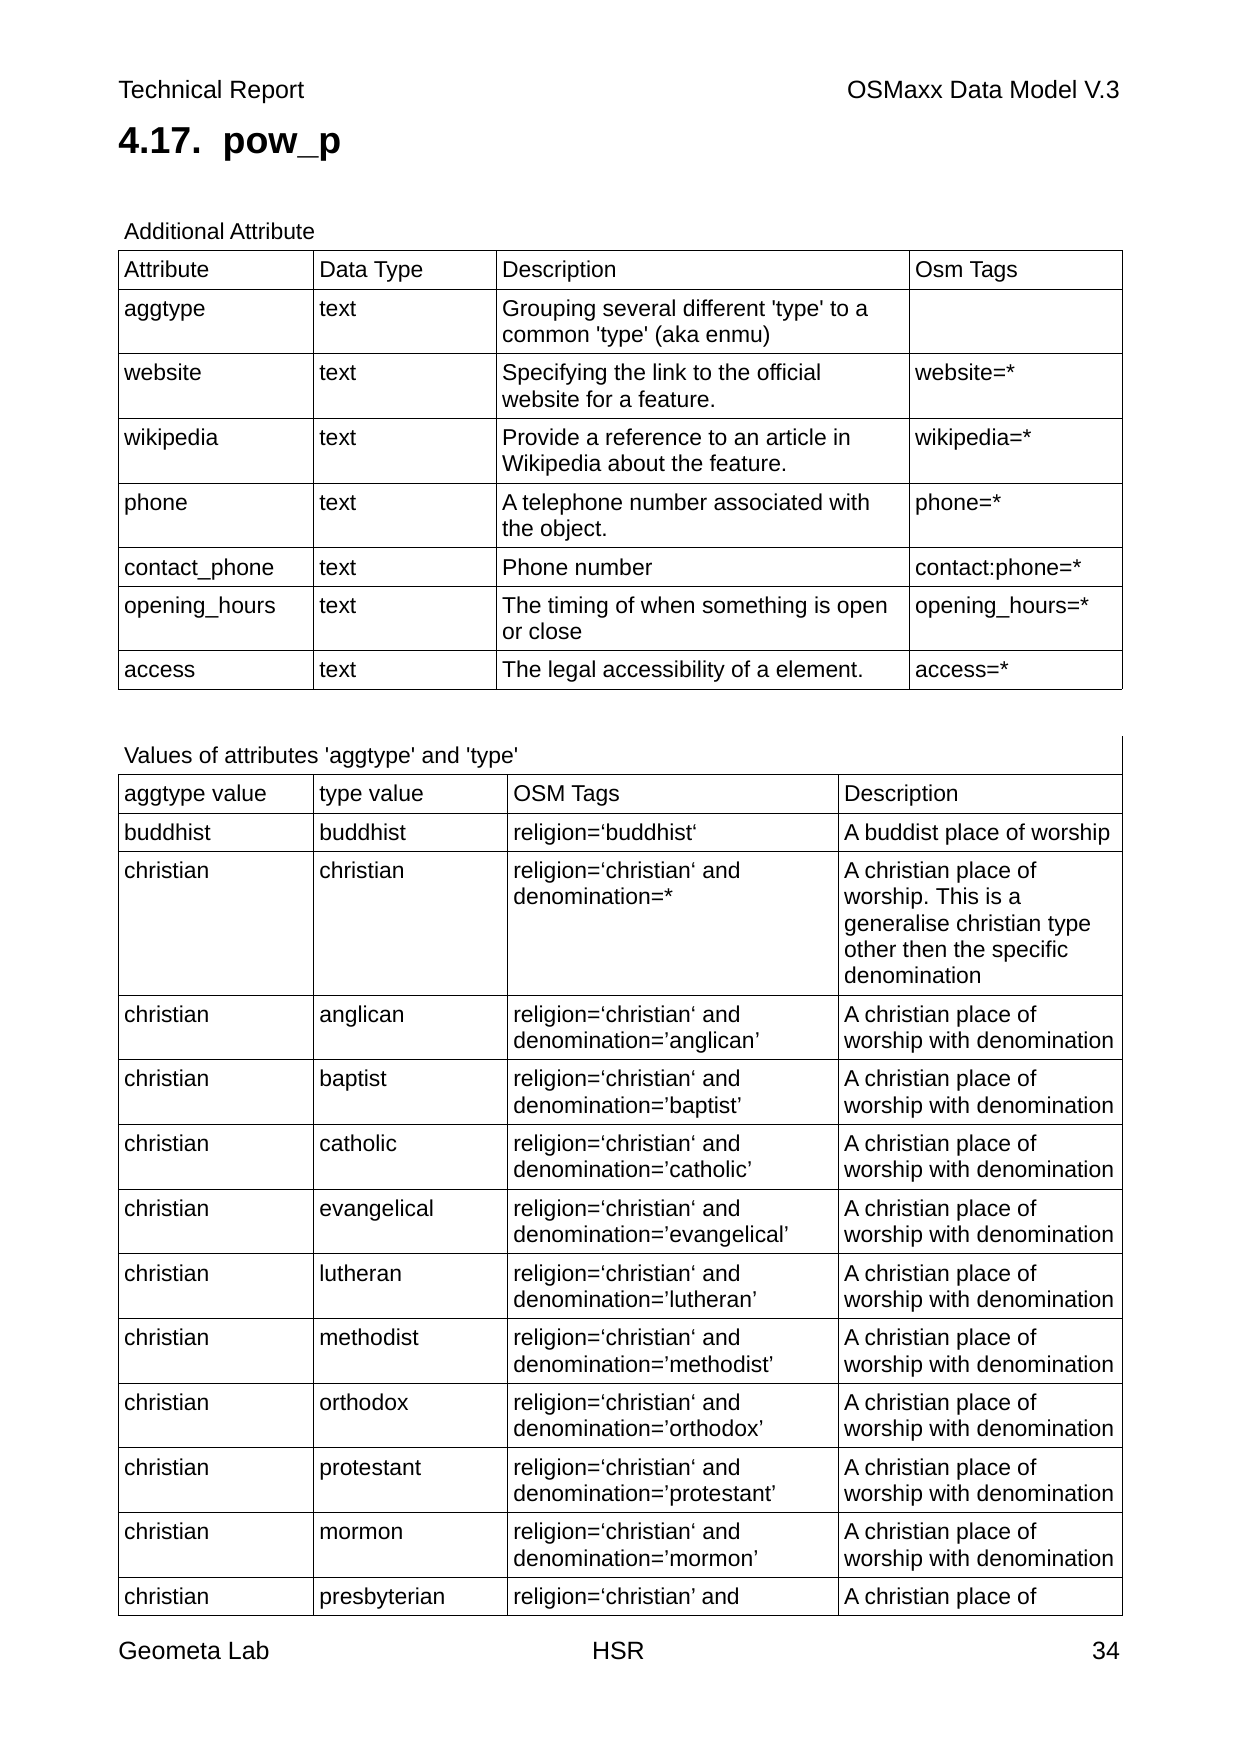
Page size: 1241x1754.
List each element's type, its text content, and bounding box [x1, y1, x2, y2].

table_cell religion=‘christian‘ and denomination=’catholic’ [508, 1125, 838, 1188]
table_cell A christian place of worship with denomination [839, 1254, 1122, 1318]
table_cell christian [119, 852, 313, 994]
table_cell Provide a reference to an article in Wikipedia about the feature. [497, 419, 909, 482]
table_cell anglican [314, 996, 507, 1059]
table_cell A christian place of worship with denomination [839, 996, 1122, 1059]
table_cell The legal accessibility of a element. [497, 651, 909, 688]
table_cell religion=‘christian‘ and denomination=* [508, 852, 838, 994]
table_cell religion=‘christian‘ and denomination=’methodist’ [508, 1319, 838, 1383]
table_cell text [314, 419, 496, 482]
table_cell protestant [314, 1448, 507, 1512]
table_cell catholic [314, 1125, 507, 1188]
table_cell A buddist place of worship [839, 814, 1122, 851]
table_cell A christian place of worship with denomination [839, 1060, 1122, 1124]
table_cell religion=‘christian‘ and denomination=’anglican’ [508, 996, 838, 1059]
table_cell text [314, 354, 496, 418]
table_cell phone=* [910, 484, 1122, 547]
table_cell access=* [910, 651, 1122, 688]
table_cell presbyterian [314, 1578, 507, 1615]
table_cell mormon [314, 1513, 507, 1577]
table_cell christian [119, 1448, 313, 1512]
table_cell orthodox [314, 1384, 507, 1447]
table_cell text [314, 651, 496, 688]
table_cell aggtype value [119, 775, 313, 812]
table_cell Grouping several different 'type' to a common 'type' (aka enmu) [497, 290, 909, 353]
table_cell christian [119, 1190, 313, 1253]
table_cell website [119, 354, 313, 418]
table_cell A christian place of worship with denomination [839, 1448, 1122, 1512]
table_cell text [314, 587, 496, 650]
table_cell christian [119, 996, 313, 1059]
table_cell buddhist [314, 814, 507, 851]
table_cell contact:phone=* [910, 548, 1122, 586]
table_cell Phone number [497, 548, 909, 586]
table_cell christian [119, 1125, 313, 1188]
table_cell Description [497, 251, 909, 288]
table_cell Data Type [314, 251, 496, 288]
table_cell religion=‘christian’ and [508, 1578, 838, 1615]
table_cell A telephone number associated with the object. [497, 484, 909, 547]
table_cell access [119, 651, 313, 688]
table_cell type value [314, 775, 507, 812]
table_cell methodist [314, 1319, 507, 1383]
table_cell contact_phone [119, 548, 313, 586]
table_cell lutheran [314, 1254, 507, 1318]
table_cell religion=‘christian‘ and denomination=’orthodox’ [508, 1384, 838, 1447]
table_cell religion=‘christian‘ and denomination=’protestant’ [508, 1448, 838, 1512]
table_cell religion=‘christian‘ and denomination=’lutheran’ [508, 1254, 838, 1318]
table_cell christian [119, 1384, 313, 1447]
table_cell website=* [910, 354, 1122, 418]
table_cell [910, 290, 1122, 353]
table_cell Specifying the link to the official website for a feature. [497, 354, 909, 418]
table_cell A christian place of worship with denomination [839, 1384, 1122, 1447]
table_cell religion=‘buddhist‘ [508, 814, 838, 851]
table_cell christian [119, 1513, 313, 1577]
subtitle pow_p [118, 118, 1122, 161]
table_cell buddhist [119, 814, 313, 851]
table_cell OSM Tags [508, 775, 838, 812]
table_cell text [314, 484, 496, 547]
table_cell wikipedia=* [910, 419, 1122, 482]
table_cell A christian place of [839, 1578, 1122, 1615]
table_cell opening_hours=* [910, 587, 1122, 650]
table_cell Description [839, 775, 1122, 812]
table_cell christian [119, 1254, 313, 1318]
table_cell text [314, 548, 496, 586]
table_header Values of attributes 'aggtype' and 'type' [118, 736, 1122, 774]
table_cell religion=‘christian‘ and denomination=’evangelical’ [508, 1190, 838, 1253]
table_cell christian [119, 1319, 313, 1383]
table_cell A christian place of worship. This is a generalise christian type other then the specific denomination [839, 852, 1122, 994]
table_header Additional Attribute [118, 212, 1122, 250]
table_cell A christian place of worship with denomination [839, 1513, 1122, 1577]
table_cell Osm Tags [910, 251, 1122, 288]
table_cell aggtype [119, 290, 313, 353]
table_cell text [314, 290, 496, 353]
table_cell A christian place of worship with denomination [839, 1319, 1122, 1383]
table_cell religion=‘christian‘ and denomination=’baptist’ [508, 1060, 838, 1124]
table_cell christian [314, 852, 507, 994]
table_cell evangelical [314, 1190, 507, 1253]
table_cell A christian place of worship with denomination [839, 1125, 1122, 1188]
table_cell opening_hours [119, 587, 313, 650]
table_cell religion=‘christian‘ and denomination=’mormon’ [508, 1513, 838, 1577]
table_cell Attribute [119, 251, 313, 288]
table_cell christian [119, 1060, 313, 1124]
table_cell baptist [314, 1060, 507, 1124]
table_cell christian [119, 1578, 313, 1615]
table_cell A christian place of worship with denomination [839, 1190, 1122, 1253]
table_cell The timing of when something is open or close [497, 587, 909, 650]
table_cell wikipedia [119, 419, 313, 482]
table_cell phone [119, 484, 313, 547]
